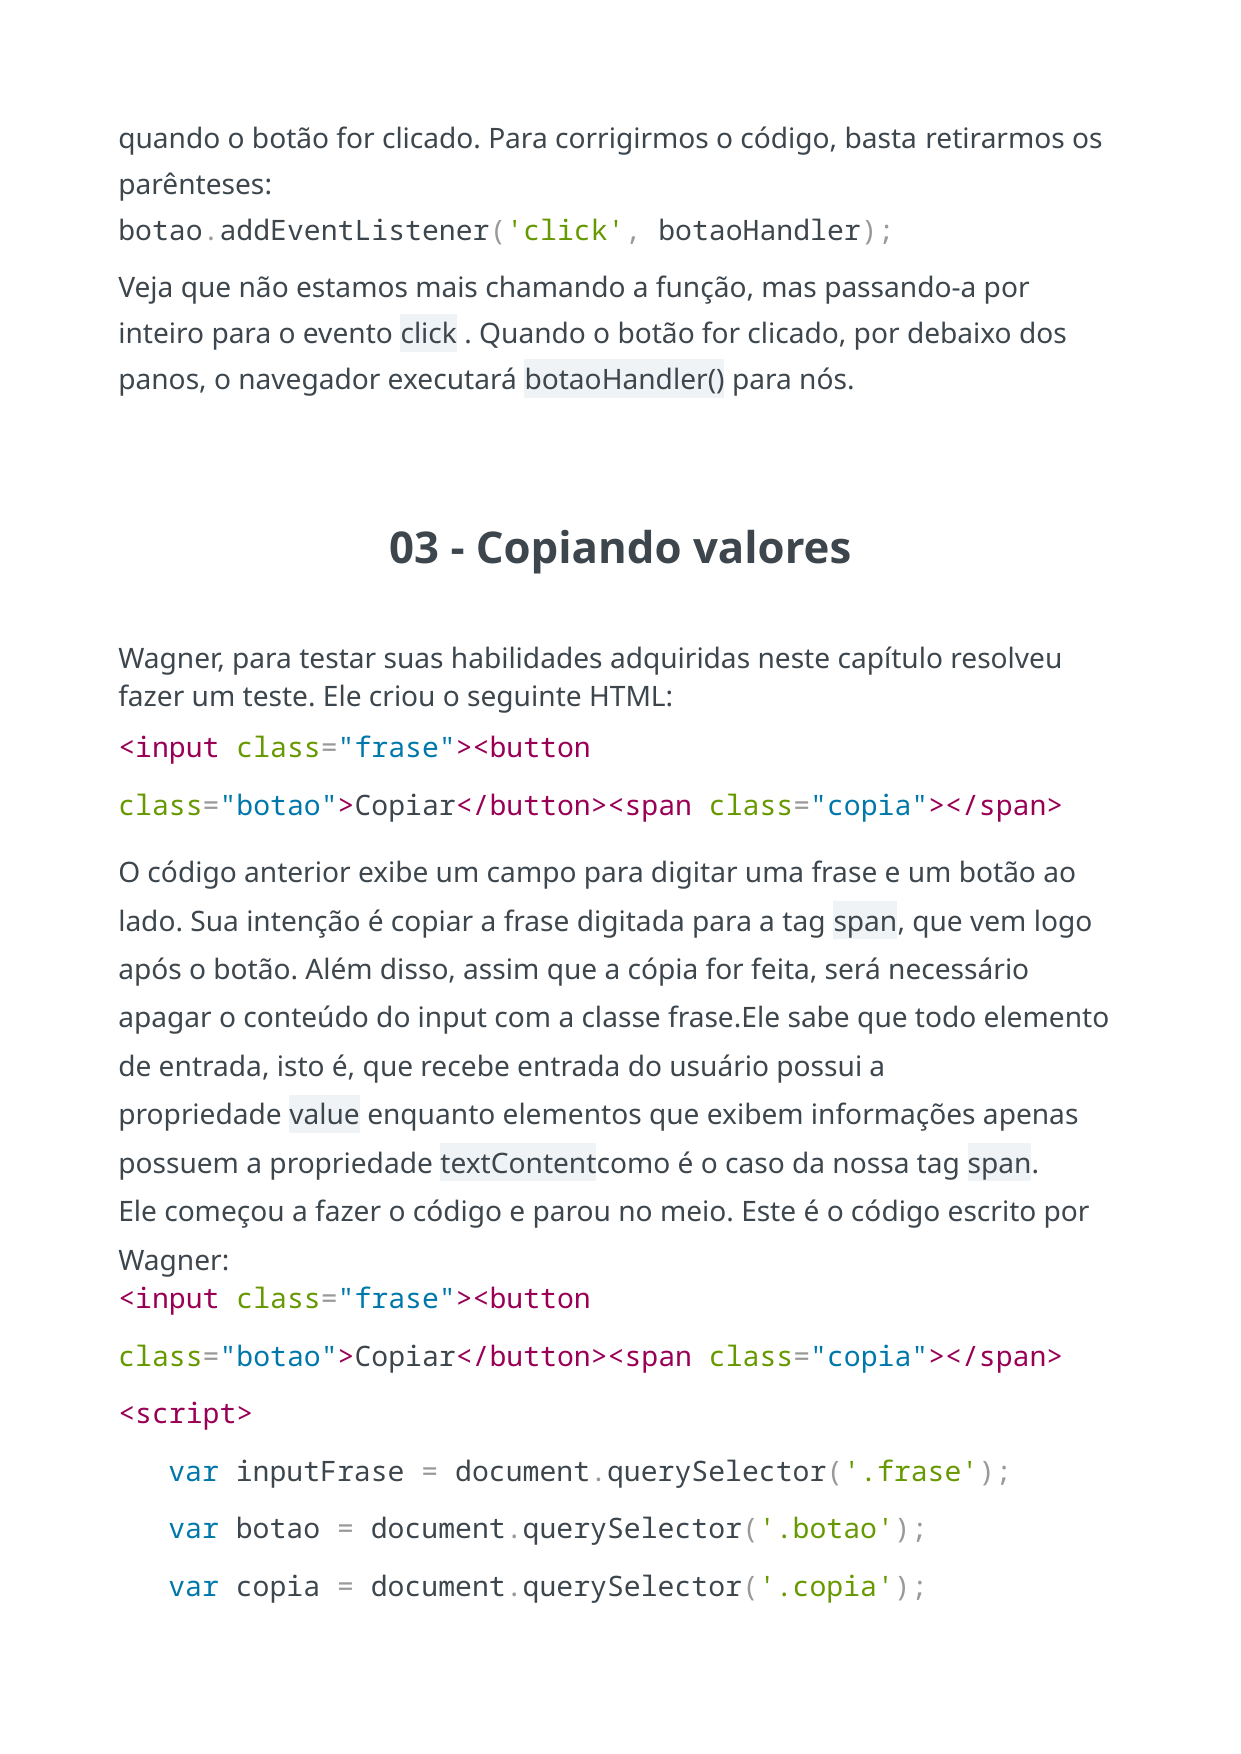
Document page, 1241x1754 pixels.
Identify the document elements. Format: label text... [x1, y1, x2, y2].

text botao.addEventListener('click', botaoHandler); [118, 210, 1122, 248]
subtitle 03 - Copiando valores [118, 517, 1122, 576]
text var copia = document.querySelector('.copia'); [118, 1566, 1122, 1604]
subtitle O código anterior exibe um campo para digitar uma frase e um botão ao lado. Sua intenção é copiar a frase digitada para a tag span, que vem logo após o botão. Além disso, assim que a cópia for feita, será necessário apagar o conteúdo do input com a classe frase.Ele sabe que todo elemento de entrada, isto é, que recebe entrada do usuário possui a propriedade value enquanto elementos que exibem informações apenas possuem a propriedade textContentcomo é o caso da nossa tag span. [118, 842, 1122, 1181]
text <input class="frase"><button class="botao">Copiar</button><span class="copia"></span> [118, 727, 1122, 823]
text Veja que não estamos mais chamando a função, mas passando-a por inteiro para o evento click . Quando o botão for clicado, por debaixo dos panos, o navegador executará botaoHandler() para nós. [118, 267, 1122, 398]
text <script> [118, 1393, 1122, 1432]
text <input class="frase"><button class="botao">Copiar</button><span class="copia"></span> [118, 1278, 1122, 1374]
text var inputFrase = document.querySelector('.frase'); [118, 1451, 1122, 1489]
subtitle Wagner, para testar suas habilidades adquiridas neste capítulo resolveu fazer um teste. Ele criou o seguinte HTML: [118, 638, 1122, 715]
text quando o botão for clicado. Para corrigirmos o código, basta retirarmos os parênteses: [118, 118, 1122, 202]
text var botao = document.querySelector('.botao'); [118, 1508, 1122, 1547]
subtitle Ele começou a fazer o código e parou no meio. Este é o código escrito por Wagner: [118, 1181, 1122, 1278]
